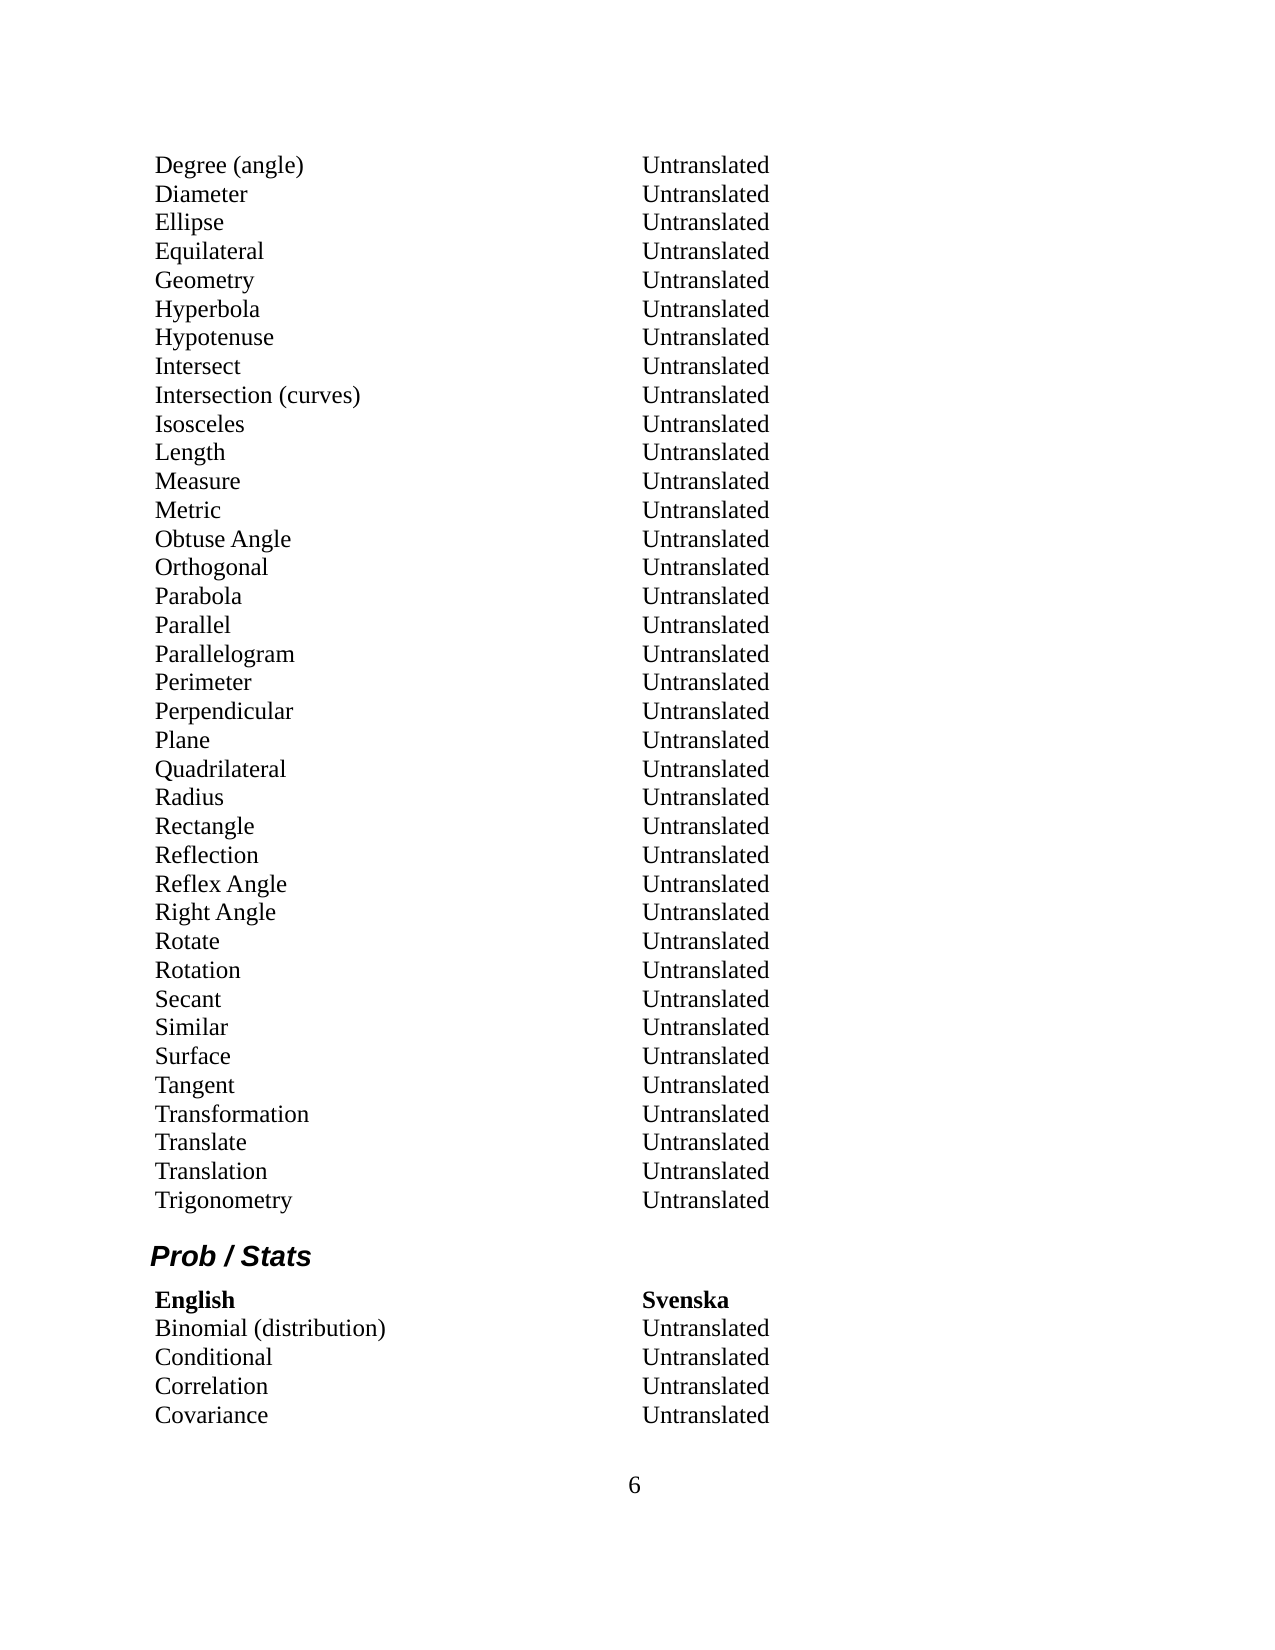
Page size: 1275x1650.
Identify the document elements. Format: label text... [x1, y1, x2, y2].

table_cell Obtuse Angle [150, 524, 637, 552]
table_cell Untranslated [638, 984, 1125, 1012]
table_cell Isosceles [150, 409, 637, 437]
table_cell Untranslated [638, 208, 1125, 236]
table_header Svenska [638, 1285, 1125, 1313]
table_cell Length [150, 438, 637, 466]
table_cell Reflection [150, 840, 637, 869]
table_cell Measure [150, 466, 637, 495]
table_cell Untranslated [638, 639, 1125, 667]
table_cell Untranslated [638, 1099, 1125, 1127]
table_cell Untranslated [638, 1041, 1125, 1070]
table_cell Ellipse [150, 208, 637, 236]
table_cell Untranslated [638, 380, 1125, 409]
table_cell Rectangle [150, 811, 637, 840]
table_cell Trigonometry [150, 1185, 637, 1214]
table_cell Untranslated [638, 1070, 1125, 1099]
table_cell Untranslated [638, 811, 1125, 840]
table_cell Untranslated [638, 926, 1125, 955]
table_cell Geometry [150, 265, 637, 294]
table_cell Untranslated [638, 1342, 1125, 1371]
table_cell Rotation [150, 955, 637, 984]
table_cell Untranslated [638, 1185, 1125, 1214]
table_cell Untranslated [638, 1371, 1125, 1400]
table_cell Untranslated [638, 150, 1125, 179]
table_cell Reflex Angle [150, 869, 637, 897]
table_cell Plane [150, 725, 637, 754]
table_cell Untranslated [638, 1156, 1125, 1185]
table_cell Binomial (distribution) [150, 1314, 637, 1342]
table_cell Hyperbola [150, 294, 637, 322]
table_cell Metric [150, 495, 637, 524]
table_cell Diameter [150, 179, 637, 207]
table_cell Similar [150, 1013, 637, 1041]
table_cell Covariance [150, 1400, 637, 1428]
table_cell Right Angle [150, 898, 637, 926]
table_cell Parallelogram [150, 639, 637, 667]
table_cell Untranslated [638, 495, 1125, 524]
table_cell Untranslated [638, 610, 1125, 639]
table_cell Untranslated [638, 265, 1125, 294]
table_header English [150, 1285, 637, 1313]
table_cell Untranslated [638, 466, 1125, 495]
table_cell Correlation [150, 1371, 637, 1400]
table_cell Untranslated [638, 898, 1125, 926]
table_cell Untranslated [638, 351, 1125, 380]
table_cell Untranslated [638, 1013, 1125, 1041]
table_cell Untranslated [638, 696, 1125, 725]
table_cell Untranslated [638, 725, 1125, 754]
table_cell Conditional [150, 1342, 637, 1371]
table_cell Untranslated [638, 524, 1125, 552]
table_cell Rotate [150, 926, 637, 955]
table_cell Quadrilateral [150, 754, 637, 782]
table_cell Translate [150, 1128, 637, 1156]
table_cell Untranslated [638, 236, 1125, 265]
table_cell Transformation [150, 1099, 637, 1127]
table_cell Untranslated [638, 840, 1125, 869]
table_cell Untranslated [638, 1314, 1125, 1342]
table_cell Untranslated [638, 869, 1125, 897]
table_cell Untranslated [638, 1400, 1125, 1428]
table_cell Parabola [150, 581, 637, 610]
table_cell Untranslated [638, 1128, 1125, 1156]
table_cell Perimeter [150, 668, 637, 696]
table_cell Surface [150, 1041, 637, 1070]
table_cell Parallel [150, 610, 637, 639]
table_cell Translation [150, 1156, 637, 1185]
table_cell Untranslated [638, 783, 1125, 811]
table_cell Untranslated [638, 955, 1125, 984]
table_cell Untranslated [638, 668, 1125, 696]
table_cell Radius [150, 783, 637, 811]
table_cell Intersect [150, 351, 637, 380]
table_cell Untranslated [638, 409, 1125, 437]
table_cell Untranslated [638, 754, 1125, 782]
table_cell Degree (angle) [150, 150, 637, 179]
table_cell Untranslated [638, 323, 1125, 351]
table_cell Untranslated [638, 179, 1125, 207]
table_cell Untranslated [638, 581, 1125, 610]
table_cell Untranslated [638, 553, 1125, 581]
table_cell Equilateral [150, 236, 637, 265]
table_cell Untranslated [638, 438, 1125, 466]
table_cell Tangent [150, 1070, 637, 1099]
table_cell Perpendicular [150, 696, 637, 725]
table_cell Intersection (curves) [150, 380, 637, 409]
table_cell Hypotenuse [150, 323, 637, 351]
table_cell Untranslated [638, 294, 1125, 322]
table_cell Secant [150, 984, 637, 1012]
subtitle Prob / Stats [150, 1239, 1125, 1272]
table_cell Orthogonal [150, 553, 637, 581]
